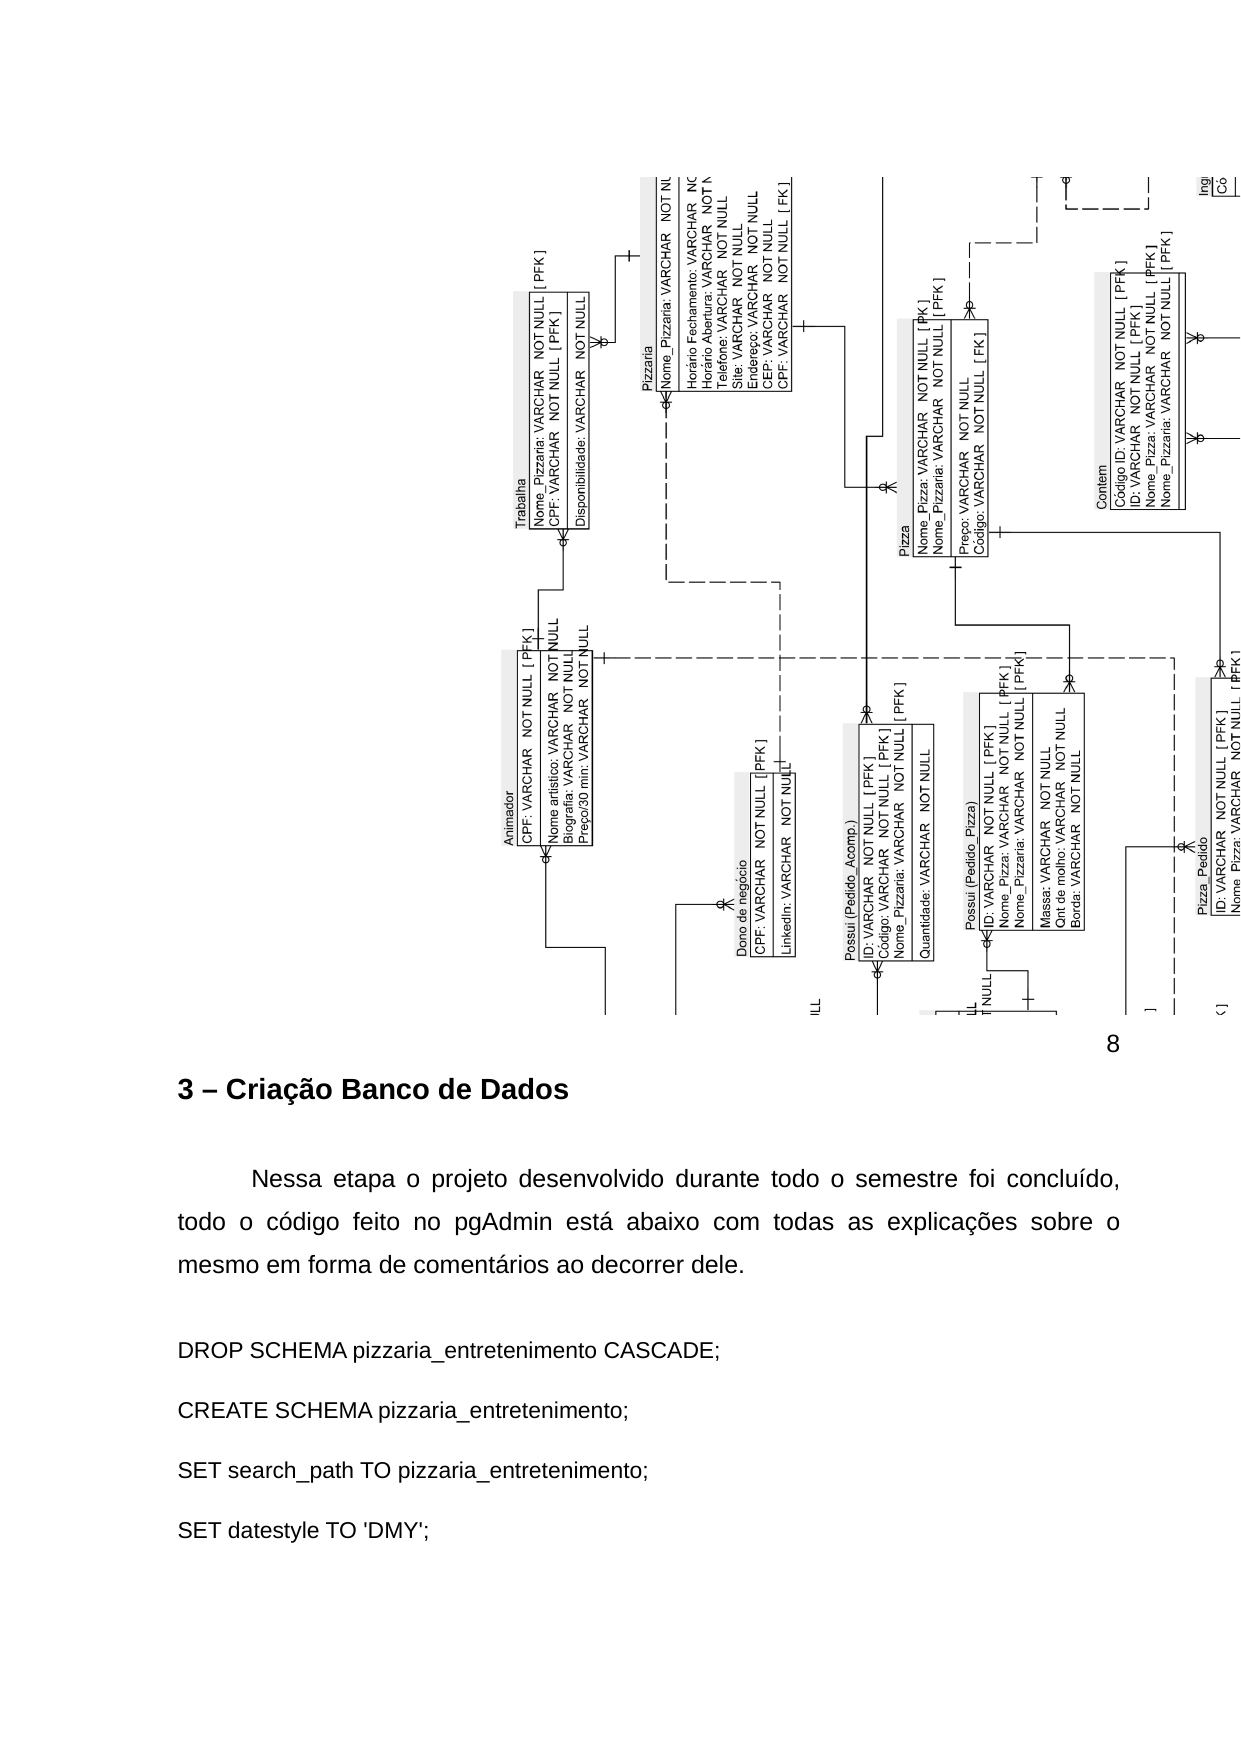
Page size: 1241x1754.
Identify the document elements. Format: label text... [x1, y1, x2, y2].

text Nessa etapa o projeto desenvolvido durante todo o semestre foi concluído, todo o código feito no pgAdmin está abaixo com todas as explicações sobre o mesmo em forma de comentários ao decorrer dele. [177, 1164, 1122, 1279]
text DROP SCHEMA pizzaria_entretenimento CASCADE; [177, 1337, 1122, 1363]
text 8 [177, 1029, 1122, 1057]
text CREATE SCHEMA pizzaria_entretenimento; [177, 1397, 1122, 1423]
text SET datestyle TO 'DMY'; [177, 1517, 1122, 1544]
text 3 – Criação Banco de Dados [177, 1072, 1122, 1105]
text SET search_path TO pizzaria_entretenimento; [177, 1457, 1122, 1483]
